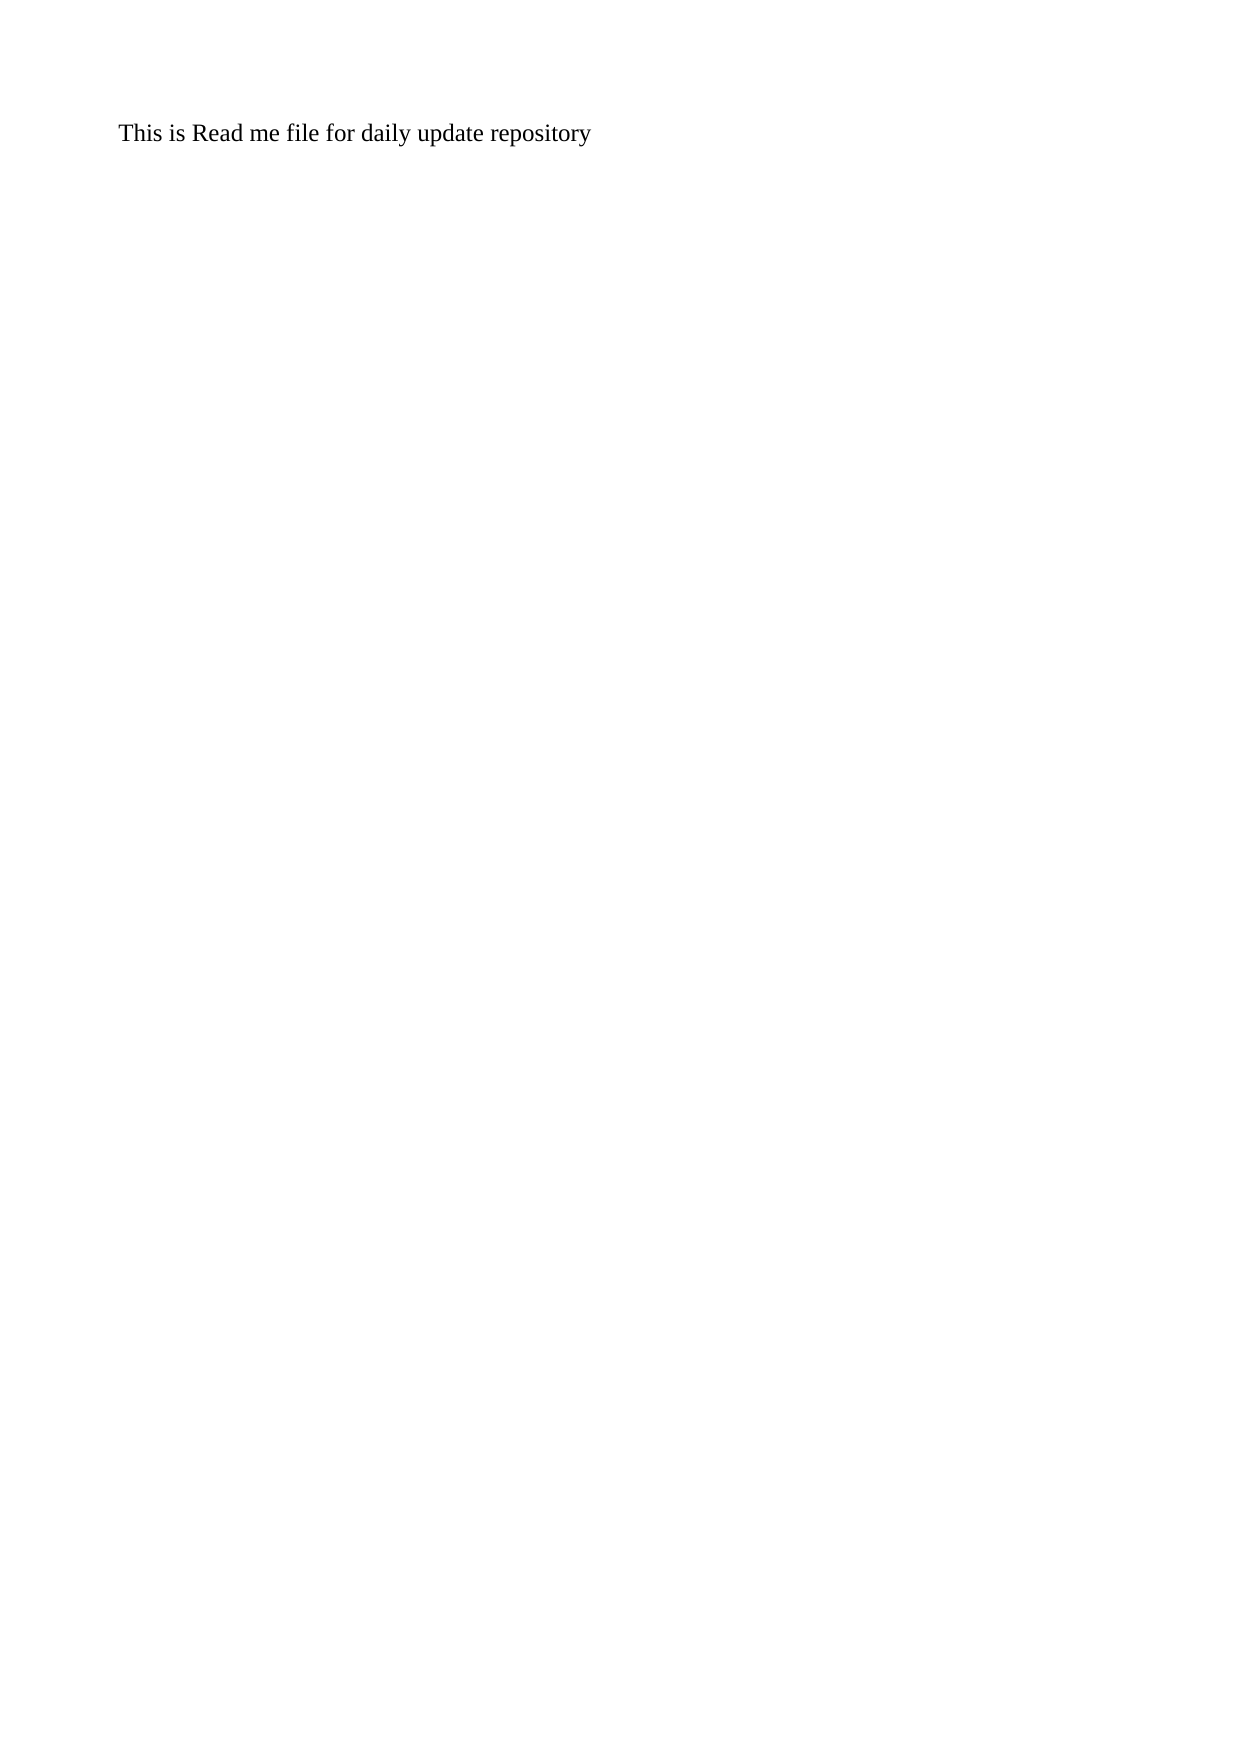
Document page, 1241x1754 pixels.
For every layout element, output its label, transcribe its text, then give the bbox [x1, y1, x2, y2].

text This is Read me file for daily update repository [118, 118, 1122, 147]
